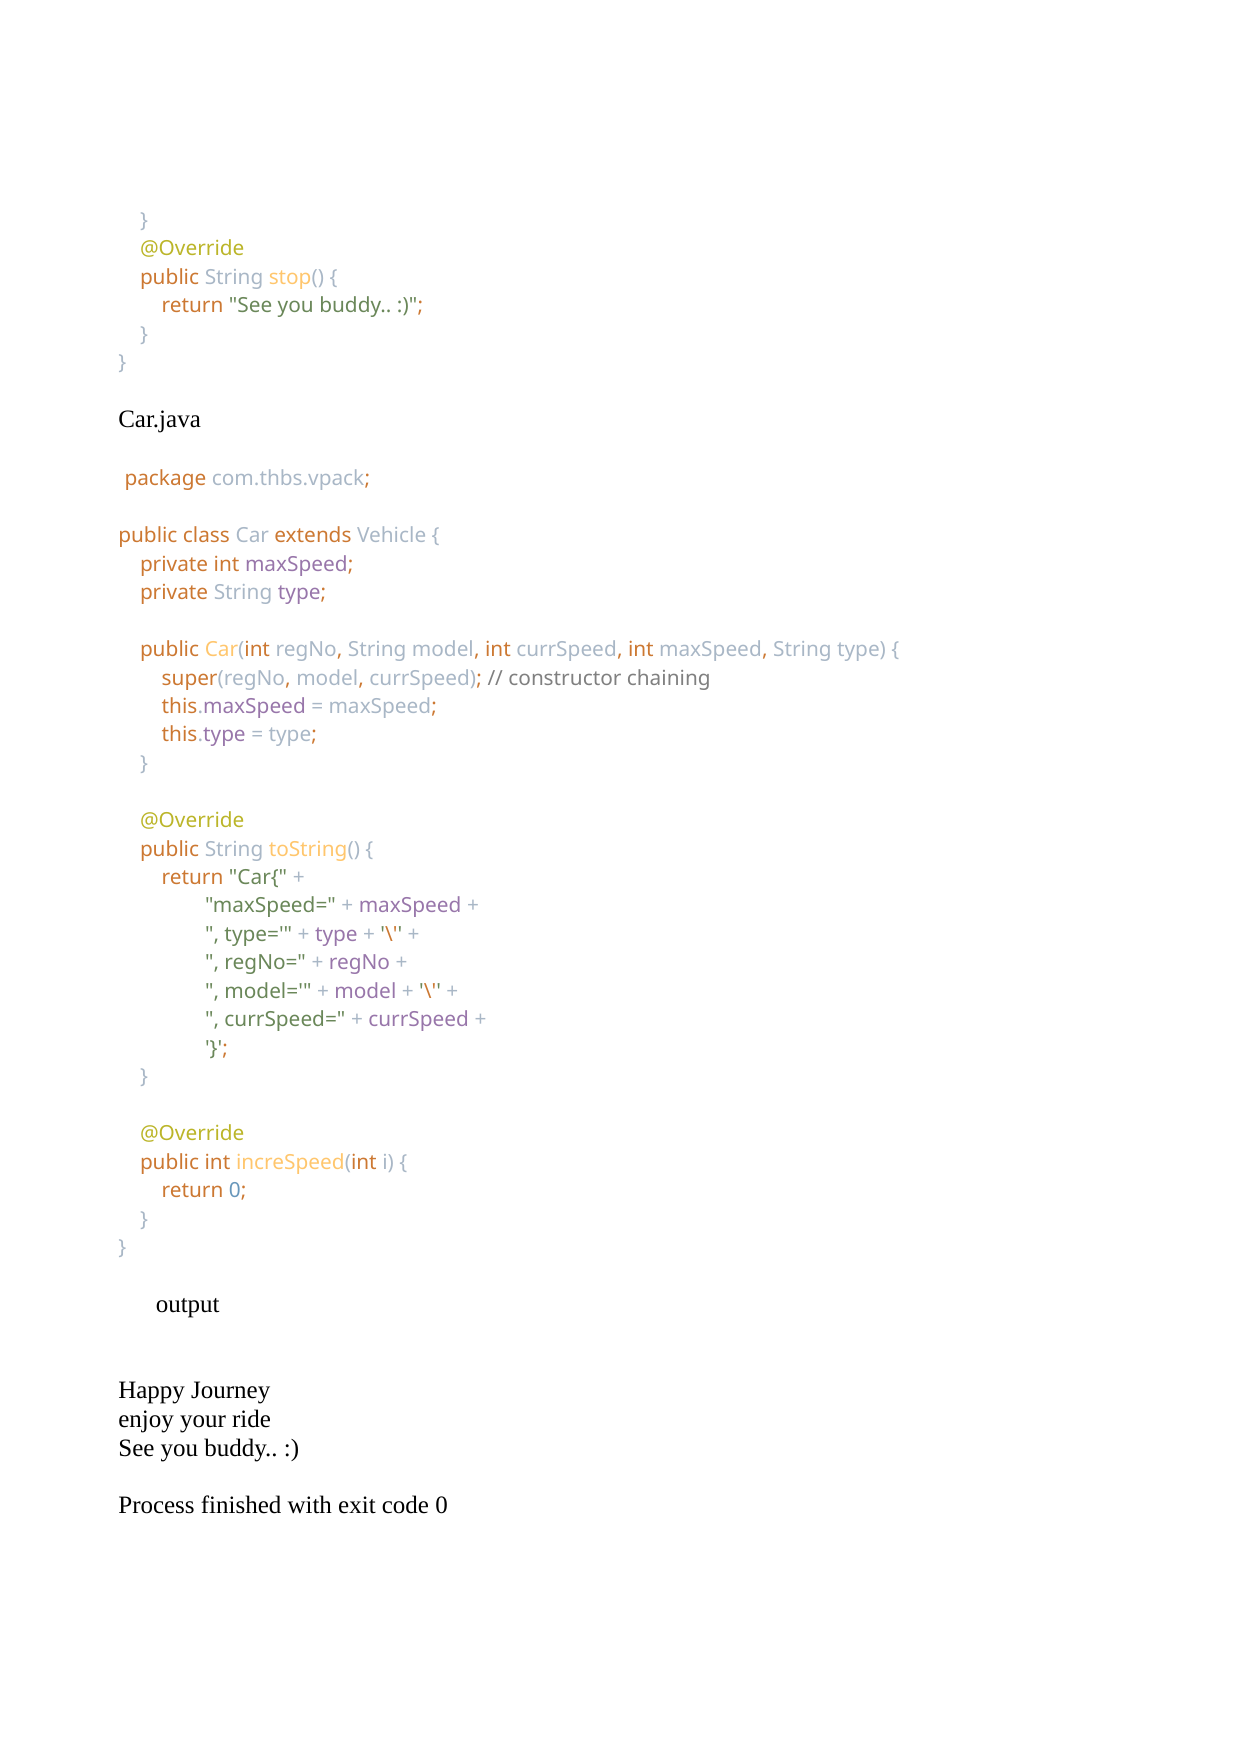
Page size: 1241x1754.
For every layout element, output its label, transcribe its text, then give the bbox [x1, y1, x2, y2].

text } @Override public String stop() { return "See you buddy.. :)"; } } [118, 205, 1122, 376]
text Car.java [118, 404, 1122, 433]
text package com.thbs.vpack; public class Car extends Vehicle { private int maxSpeed; private String type; public Car(int regNo, String model, int currSpeed, int maxSpeed, String type) { super(regNo, model, currSpeed); // constructor chaining this.maxSpeed = maxSpeed; this.type = type; } @Override public String toString() { return "Car{" + "maxSpeed=" + maxSpeed + ", type='" + type + '\'' + ", regNo=" + regNo + ", model='" + model + '\'' + ", currSpeed=" + currSpeed + '}'; } @Override public int increSpeed(int i) { return 0; } } [118, 462, 1122, 1289]
text Process finished with exit code 0 [118, 1491, 1122, 1519]
text See you buddy.. :) [118, 1433, 1122, 1462]
text output [118, 1289, 1122, 1318]
text enjoy your ride [118, 1404, 1122, 1433]
text Happy Journey [118, 1318, 1122, 1404]
